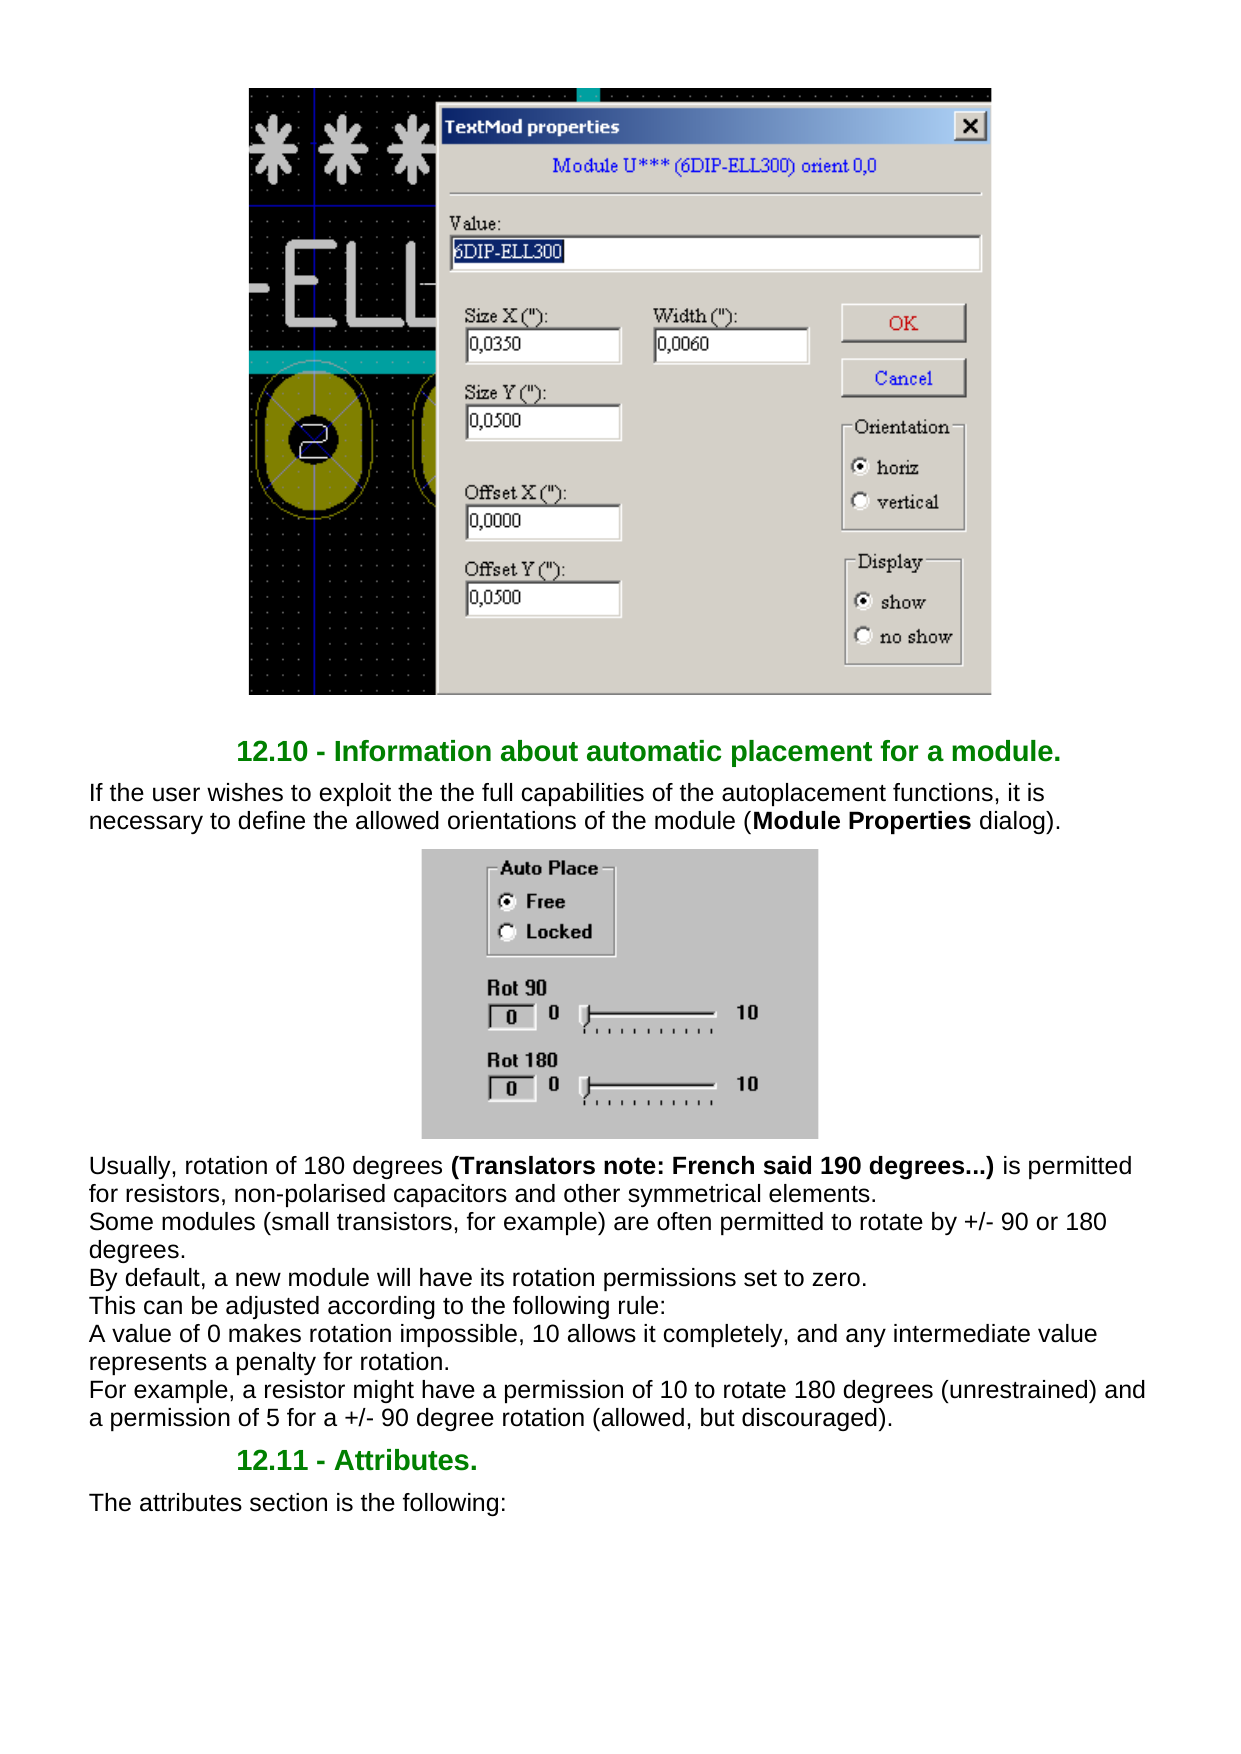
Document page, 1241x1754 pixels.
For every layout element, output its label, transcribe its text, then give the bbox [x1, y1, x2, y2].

text The attributes section is the following: [88, 1488, 1152, 1516]
text Some modules (small transistors, for example) are often permitted to rotate by +/- 90 or 180 degrees. [88, 1208, 1152, 1264]
text Usually, rotation of 180 degrees (Translators note: French said 190 degrees...) is permitted for resistors, non-polarised capacitors and other symmetrical elements. [88, 1152, 1152, 1208]
picture [248, 88, 992, 695]
text By default, a new module will have its rotation permissions set to zero. [88, 1264, 1152, 1292]
text This can be adjusted according to the following rule: [88, 1292, 1152, 1320]
text A value of 0 makes rotation impossible, 10 allows it completely, and any intermediate value represents a penalty for rotation. [88, 1320, 1152, 1376]
subtitle Attributes. [162, 1444, 1152, 1477]
text For example, a resistor might have a permission of 10 to rotate 180 degrees (unrestrained) and a permission of 5 for a +/- 90 degree rotation (allowed, but discouraged). [88, 1376, 1152, 1432]
text If the user wishes to exploit the the full capabilities of the autoplacement functions, it is necessary to define the allowed orientations of the module (Module Properties dialog). [88, 779, 1152, 835]
subtitle Information about automatic placement for a module. [162, 735, 1152, 767]
